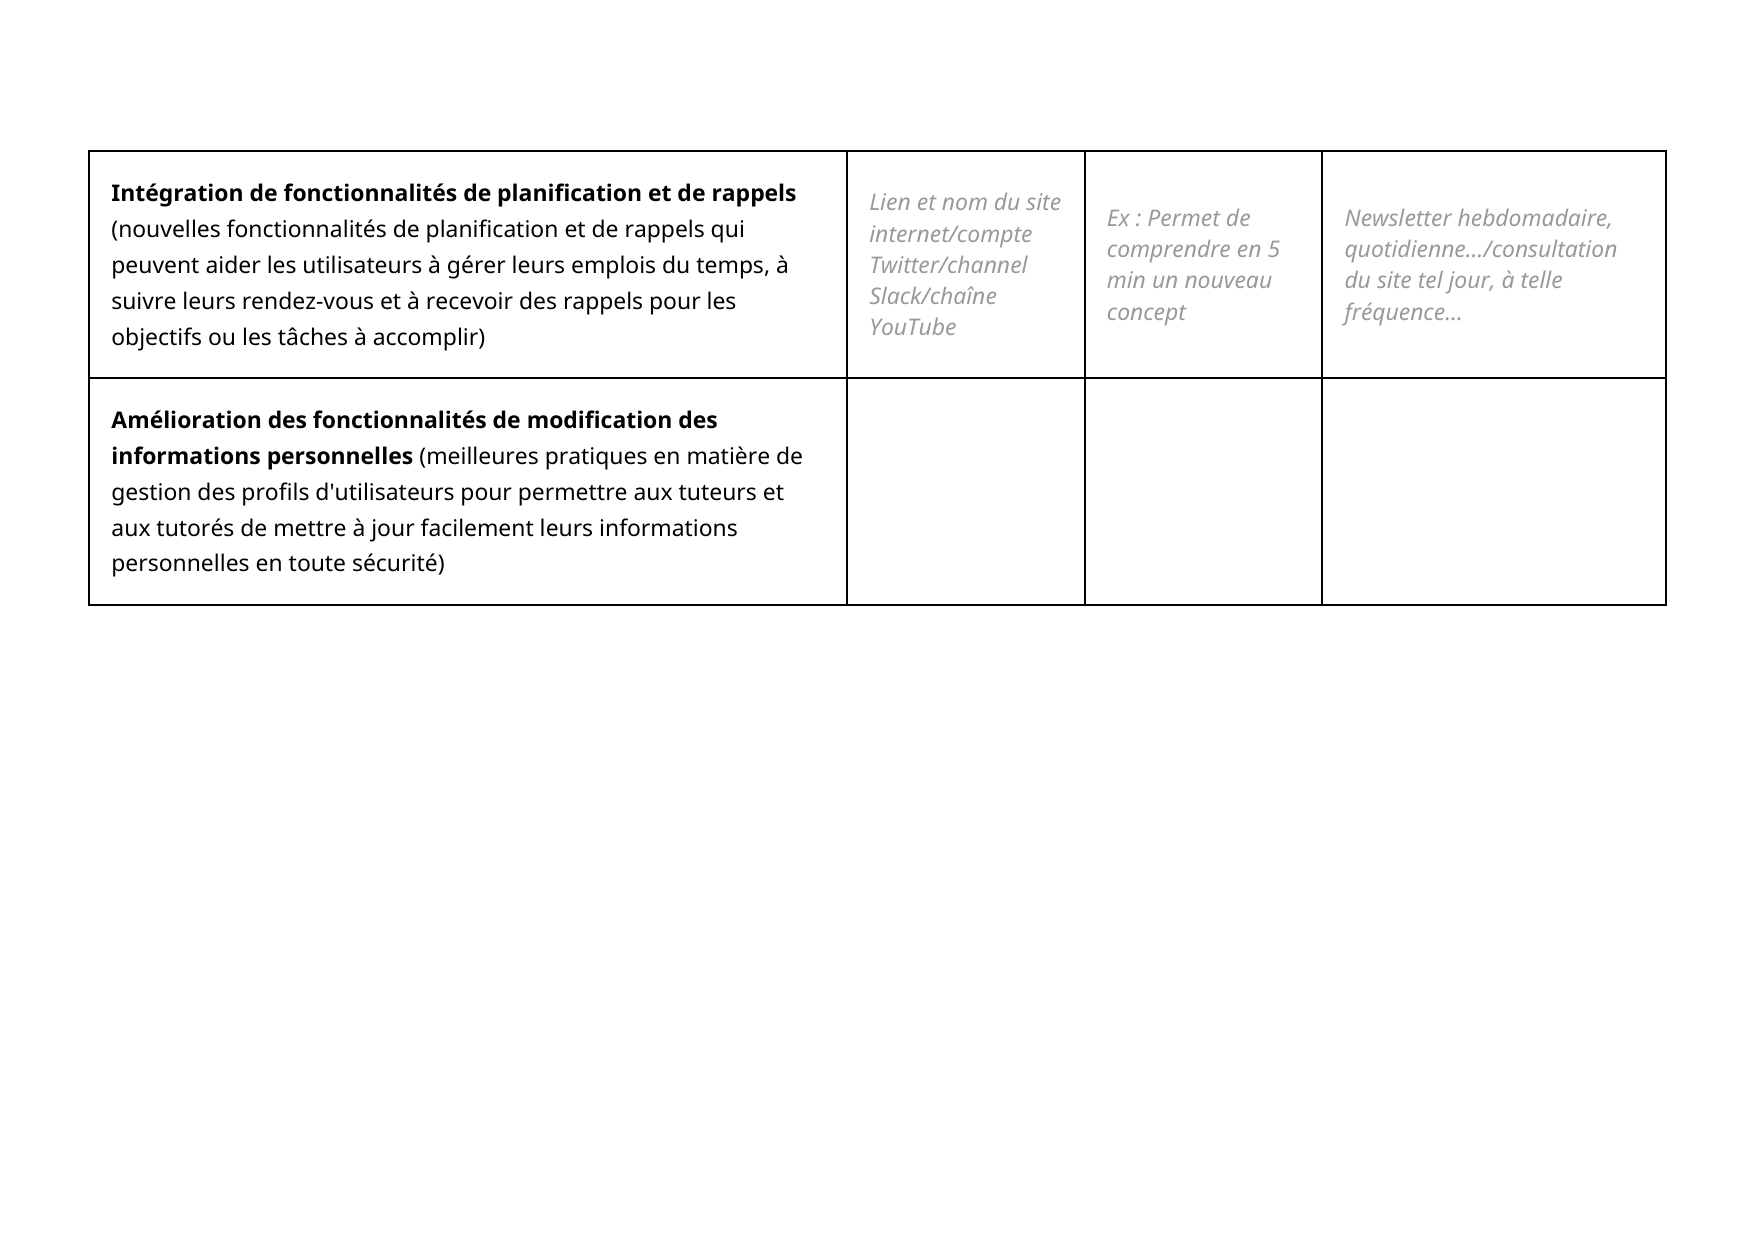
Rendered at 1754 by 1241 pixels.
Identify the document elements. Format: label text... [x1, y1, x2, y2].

table_cell Lien et nom du site internet/compte Twitter/channel Slack/chaîne YouTube [848, 152, 1084, 377]
table_cell Ex : Permet de comprendre en 5 min un nouveau concept [1086, 152, 1321, 377]
table_cell Intégration de fonctionnalités de planification et de rappels (nouvelles fonctionnalités de planification et de rappels qui peuvent aider les utilisateurs à gérer leurs emplois du temps, à suivre leurs rendez-vous et à recevoir des rappels pour les objectifs ou les tâches à accomplir) [90, 152, 846, 377]
table_cell Newsletter hebdomadaire, quotidienne…/consultation du site tel jour, à telle fréquence… [1323, 152, 1665, 377]
table_cell [1323, 379, 1665, 603]
table_cell Amélioration des fonctionnalités de modification des informations personnelles (meilleures pratiques en matière de gestion des profils d'utilisateurs pour permettre aux tuteurs et aux tutorés de mettre à jour facilement leurs informations personnelles en toute sécurité) [90, 379, 846, 603]
table_cell [848, 379, 1084, 603]
table_cell [1086, 379, 1321, 603]
